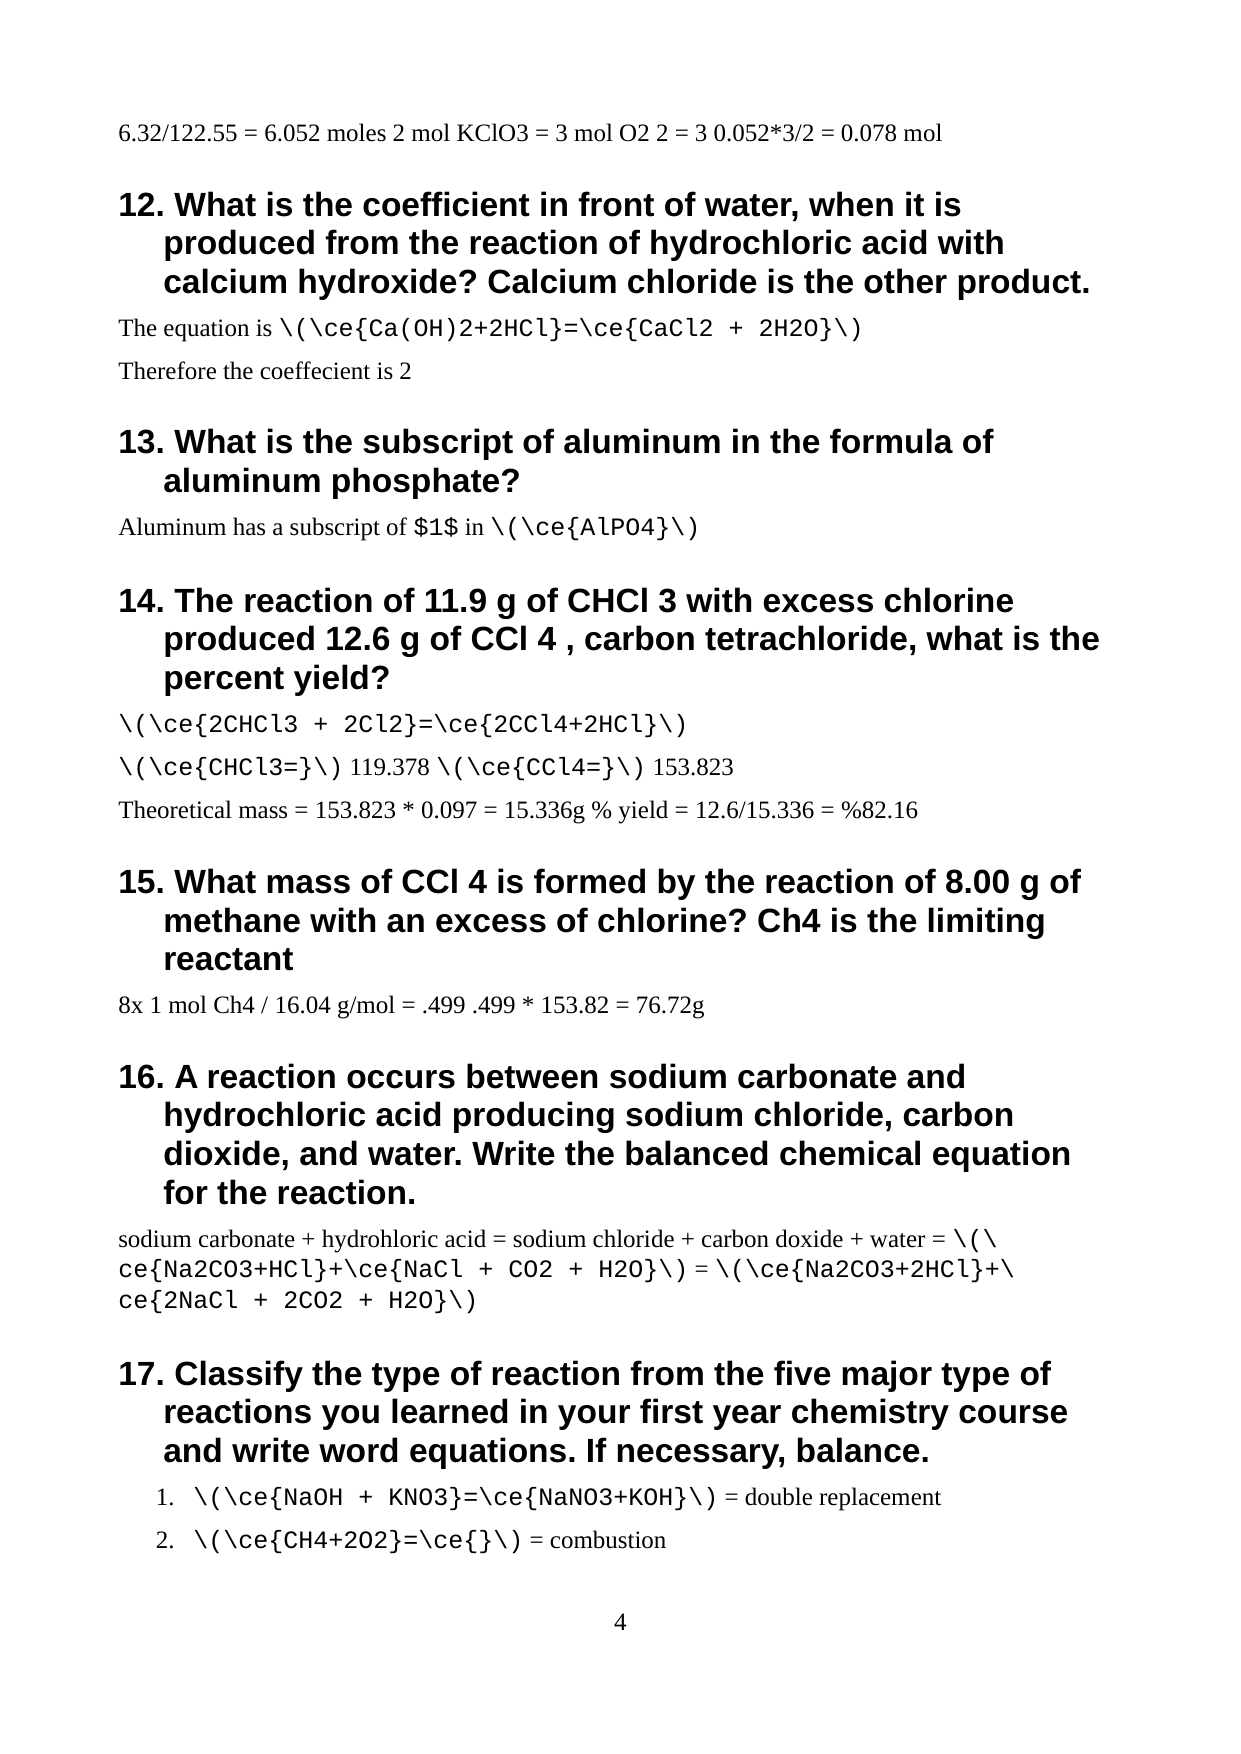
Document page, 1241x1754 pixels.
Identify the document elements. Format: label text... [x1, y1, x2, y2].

text Therefore the coeffecient is 2 [118, 356, 1122, 385]
subtitle Classify the type of reaction from the five major type of reactions you learned in your first year chemistry course and write word equations. If necessary, balance. [118, 1354, 1122, 1469]
subtitle The reaction of 11.9 g of CHCl 3 with excess chlorine produced 12.6 g of CCl 4 , carbon tetrachloride, what is the percent yield? [118, 581, 1122, 696]
text sodium carbonate + hydrohloric acid = sodium chloride + carbon doxide + water = \(\ce{Na2CO3+HCl}+\ce{NaCl + CO2 + H2O}\) = \(\ce{Na2CO3+2HCl}+\ce{2NaCl + 2CO2 + H2O}\) [118, 1224, 1122, 1316]
text \(\ce{CHCl3=}\) 119.378 \(\ce{CCl4=}\) 153.823 [118, 752, 1122, 783]
list \(\ce{CH4+2O2}=\ce{}\) = combustion [156, 1525, 1122, 1556]
subtitle What mass of CCl 4 is formed by the reaction of 8.00 g of methane with an excess of chlorine? Ch4 is the limiting reactant [118, 862, 1122, 978]
list \(\ce{NaOH + KNO3}=\ce{NaNO3+KOH}\) = double replacement [156, 1482, 1122, 1513]
subtitle A reaction occurs between sodium carbonate and hydrochloric acid producing sodium chloride, carbon dioxide, and water. Write the balanced chemical equation for the reaction. [118, 1057, 1122, 1211]
text Theoretical mass = 153.823 * 0.097 = 15.336g % yield = 12.6/15.336 = %82.16 [118, 796, 1122, 824]
text The equation is \(\ce{Ca(OH)2+2HCl}=\ce{CaCl2 + 2H2O}\) [118, 313, 1122, 344]
text 8x 1 mol Ch4 / 16.04 g/mol = .499 .499 * 153.82 = 76.72g [118, 990, 1122, 1019]
subtitle What is the subscript of aluminum in the formula of aluminum phosphate? [118, 422, 1122, 500]
subtitle What is the coefficient in front of water, when it is produced from the reaction of hydrochloric acid with calcium hydroxide? Calcium chloride is the other product. [118, 184, 1122, 300]
text 6.32/122.55 = 6.052 moles 2 mol KClO3 = 3 mol O2 2 = 3 0.052*3/2 = 0.078 mol [118, 118, 1122, 147]
text Aluminum has a subscript of $1$ in \(\ce{AlPO4}\) [118, 512, 1122, 543]
text \(\ce{2CHCl3 + 2Cl2}=\ce{2CCl4+2HCl}\) [118, 709, 1122, 740]
